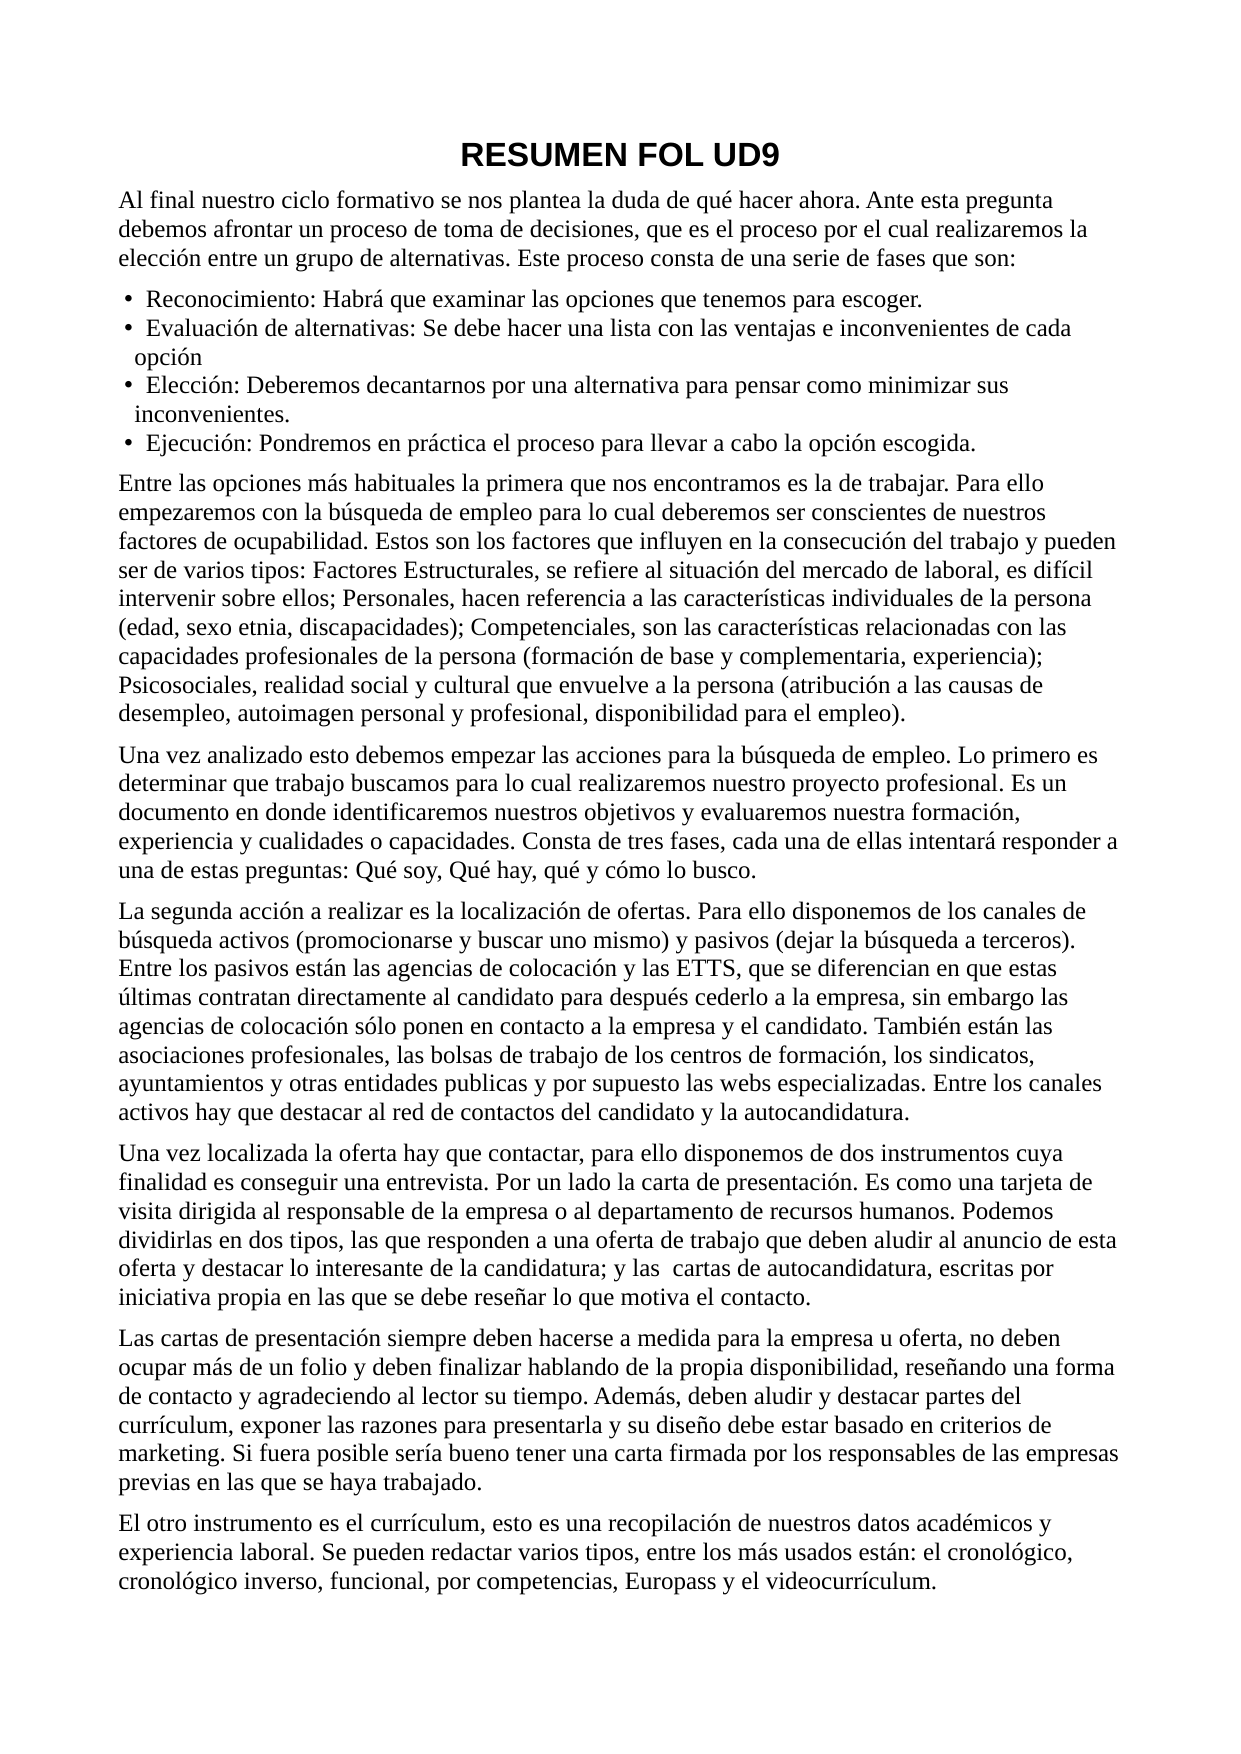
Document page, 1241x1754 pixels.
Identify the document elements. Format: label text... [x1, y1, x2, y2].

text Entre las opciones más habituales la primera que nos encontramos es la de trabajar. Para ello empezaremos con la búsqueda de empleo para lo cual deberemos ser conscientes de nuestros factores de ocupabilidad. Estos son los factores que influyen en la consecución del trabajo y pueden ser de varios tipos: Factores Estructurales, se refiere al situación del mercado de laboral, es difícil intervenir sobre ellos; Personales, hacen referencia a las características individuales de la persona (edad, sexo etnia, discapacidades); Competenciales, son las características relacionadas con las capacidades profesionales de la persona (formación de base y complementaria, experiencia); Psicosociales, realidad social y cultural que envuelve a la persona (atribución a las causas de desempleo, autoimagen personal y profesional, disponibilidad para el empleo). [118, 468, 1122, 727]
text La segunda acción a realizar es la localización de ofertas. Para ello disponemos de los canales de búsqueda activos (promocionarse y buscar uno mismo) y pasivos (dejar la búsqueda a terceros). Entre los pasivos están las agencias de colocación y las ETTS, que se diferencian en que estas últimas contratan directamente al candidato para después cederlo a la empresa, sin embargo las agencias de colocación sólo ponen en contacto a la empresa y el candidato. También están las asociaciones profesionales, las bolsas de trabajo de los centros de formación, los sindicatos, ayuntamientos y otras entidades publicas y por supuesto las webs especializadas. Entre los canales activos hay que destacar al red de contactos del candidato y la autocandidatura. [118, 896, 1122, 1126]
text Una vez localizada la oferta hay que contactar, para ello disponemos de dos instrumentos cuya finalidad es conseguir una entrevista. Por un lado la carta de presentación. Es como una tarjeta de visita dirigida al responsable de la empresa o al departamento de recursos humanos. Podemos dividirlas en dos tipos, las que responden a una oferta de trabajo que deben aludir al anuncio de esta oferta y destacar lo interesante de la candidatura; y las cartas de autocandidatura, escritas por iniciativa propia en las que se debe reseñar lo que motiva el contacto. [118, 1138, 1122, 1311]
text Las cartas de presentación siempre deben hacerse a medida para la empresa u oferta, no deben ocupar más de un folio y deben finalizar hablando de la propia disponibilidad, reseñando una forma de contacto y agradeciendo al lector su tiempo. Además, deben aludir y destacar partes del currículum, exponer las razones para presentarla y su diseño debe estar basado en criterios de marketing. Si fuera posible sería bueno tener una carta firmada por los responsables de las empresas previas en las que se haya trabajado. [118, 1323, 1122, 1496]
list Evaluación de alternativas: Se debe hacer una lista con las ventajas e inconvenientes de cada opción [124, 313, 1122, 371]
list Elección: Deberemos decantarnos por una alternativa para pensar como minimizar sus inconvenientes. [124, 371, 1122, 428]
text Una vez analizado esto debemos empezar las acciones para la búsqueda de empleo. Lo primero es determinar que trabajo buscamos para lo cual realizaremos nuestro proyecto profesional. Es un documento en donde identificaremos nuestros objetivos y evaluaremos nuestra formación, experiencia y cualidades o capacidades. Consta de tres fases, cada una de ellas intentará responder a una de estas preguntas: Qué soy, Qué hay, qué y cómo lo busco. [118, 740, 1122, 883]
text El otro instrumento es el currículum, esto es una recopilación de nuestros datos académicos y experiencia laboral. Se pueden redactar varios tipos, entre los más usados están: el cronológico, cronológico inverso, funcional, por competencias, Europass y el videocurrículum. [118, 1508, 1122, 1595]
text Al final nuestro ciclo formativo se nos plantea la duda de qué hacer ahora. Ante esta pregunta debemos afrontar un proceso de toma de decisiones, que es el proceso por el cual realizaremos la elección entre un grupo de alternativas. Este proceso consta de una serie de fases que son: [118, 186, 1122, 272]
list Ejecución: Pondremos en práctica el proceso para llevar a cabo la opción escogida. [124, 428, 1122, 457]
subtitle RESUMEN FOL UD9 [118, 134, 1122, 173]
list Reconocimiento: Habrá que examinar las opciones que tenemos para escoger. [124, 284, 1122, 313]
